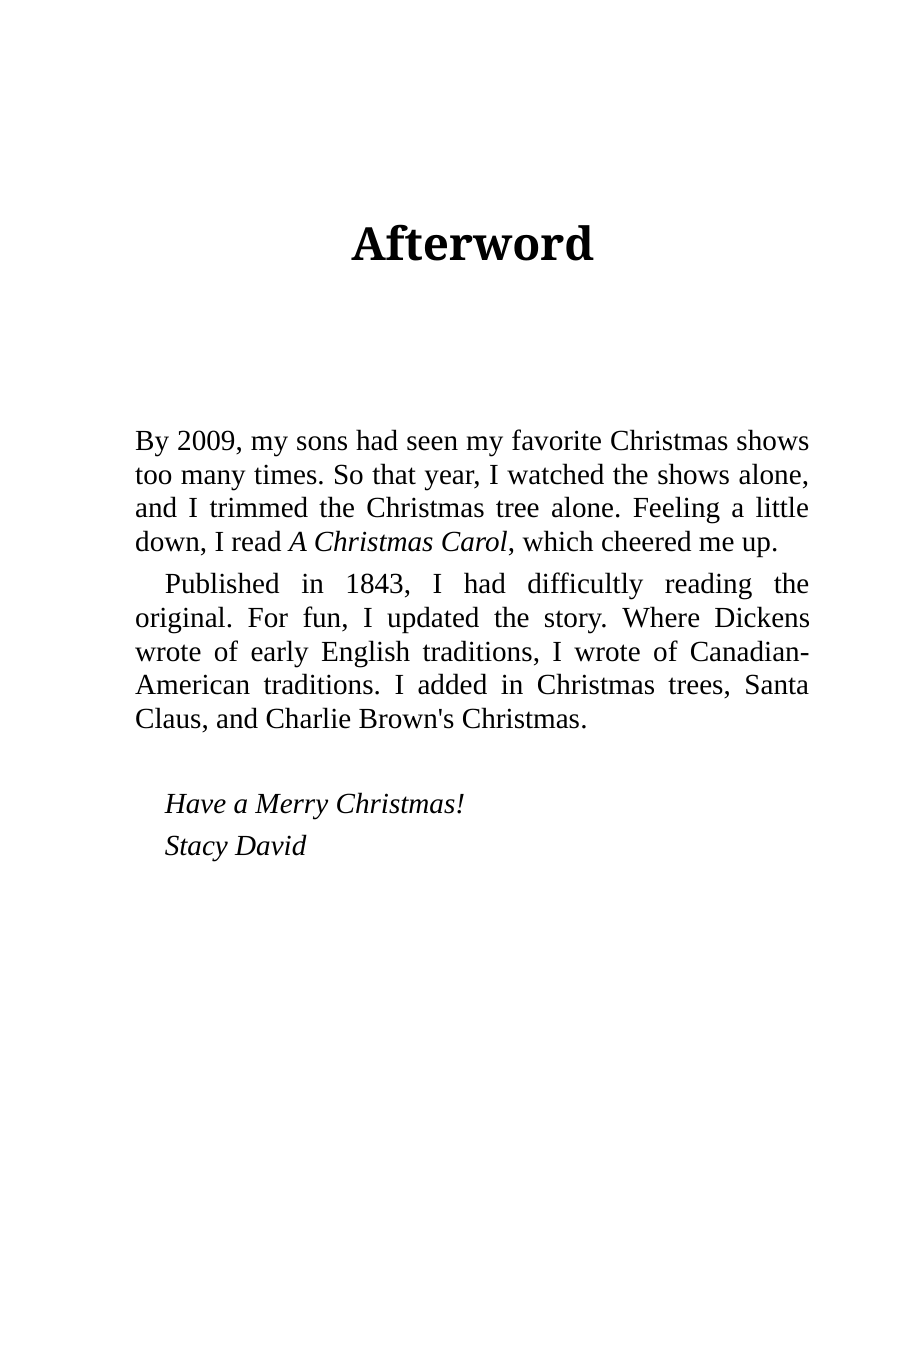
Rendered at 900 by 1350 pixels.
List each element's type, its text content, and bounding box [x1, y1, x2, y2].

text Published in 1843, I had difficultly reading the original. For fun, I updated the story. Where Dickens wrote of early English traditions, I wrote of Canadian-American traditions. I added in Christmas trees, Santa Claus, and Charlie Brown's Christmas. [135, 567, 810, 734]
text Have a Merry Christmas! [135, 786, 810, 819]
text By 2009, my sons had seen my favorite Christmas shows too many times. So that year, I watched the shows alone, and I trimmed the Christmas tree alone. Feeling a little down, I read A Christmas Carol, which cheered me up. [135, 423, 810, 558]
subtitle Afterword [135, 211, 810, 273]
text Stacy David [135, 828, 810, 862]
